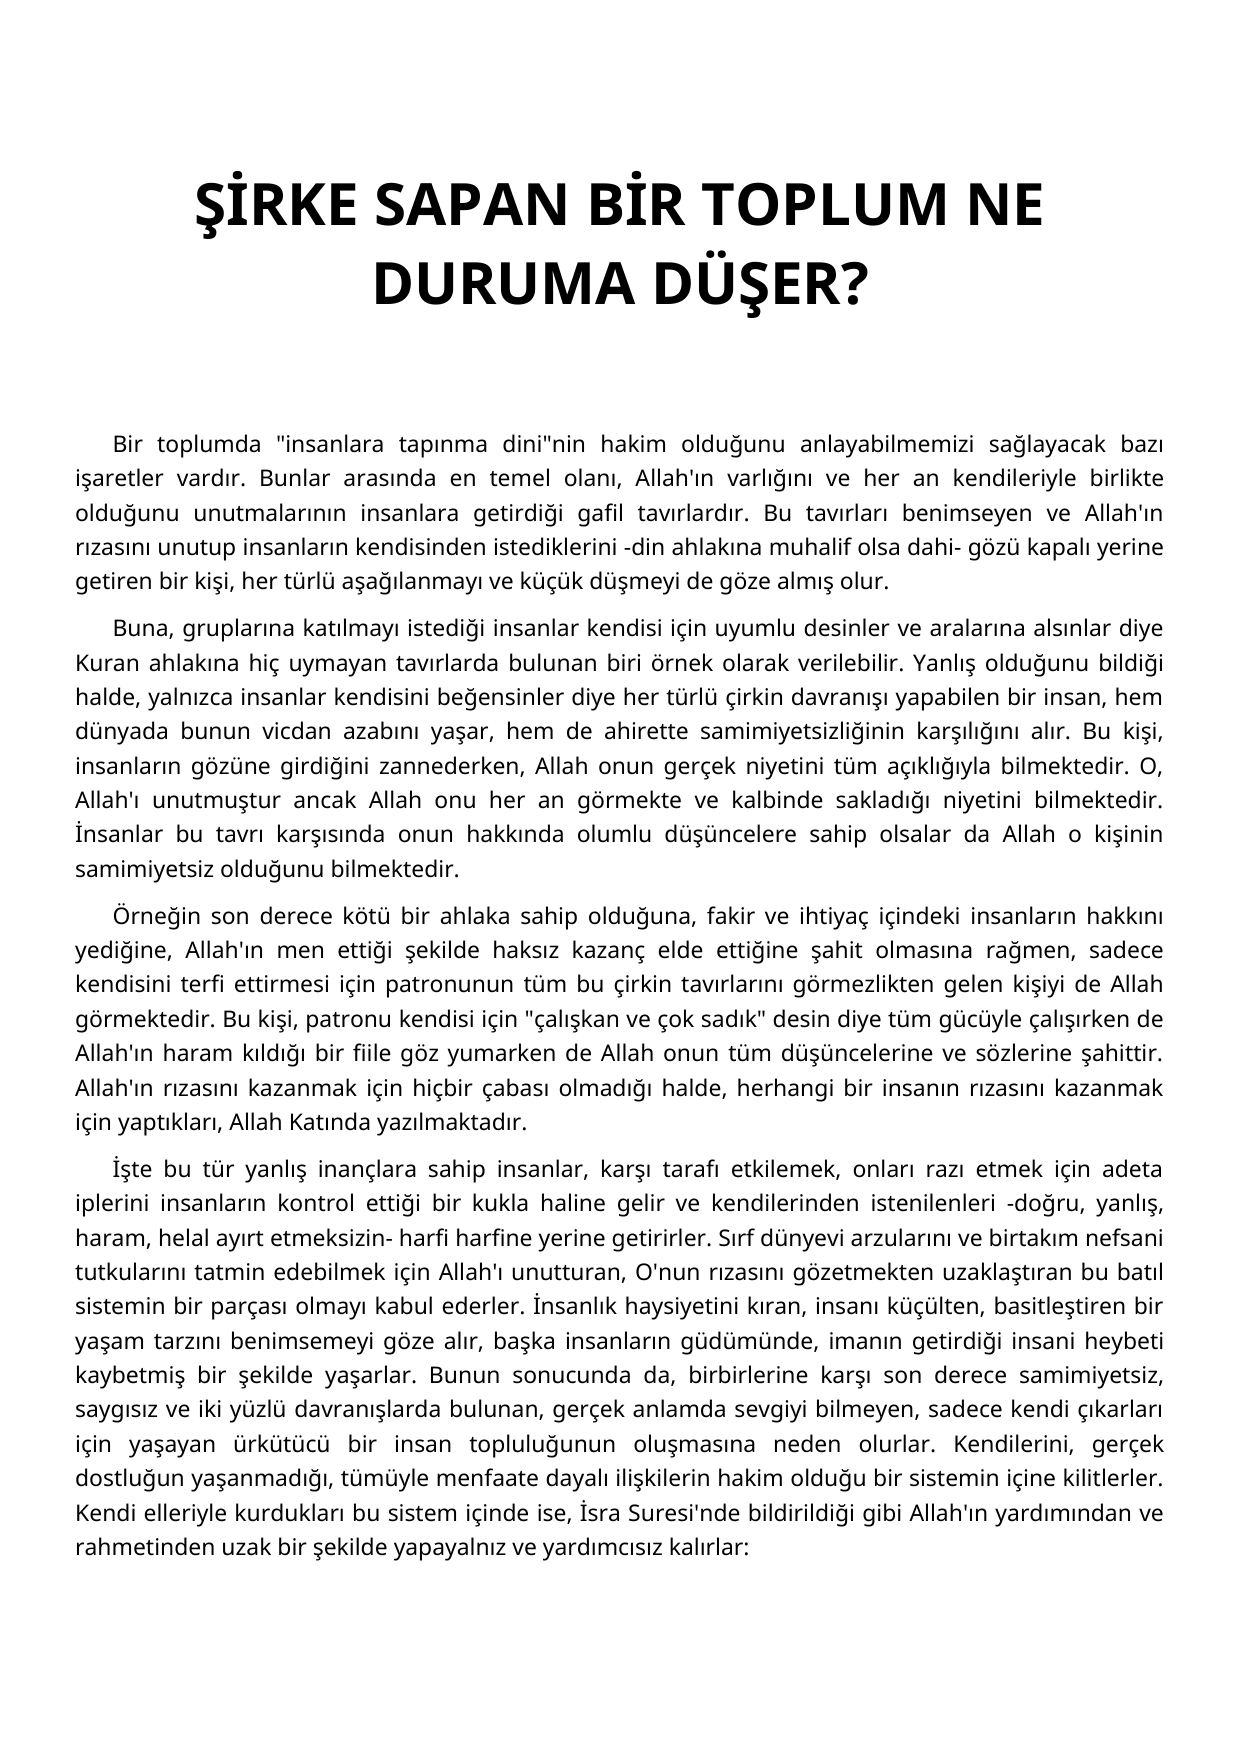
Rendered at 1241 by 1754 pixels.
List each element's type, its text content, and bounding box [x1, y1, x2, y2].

text İşte bu tür yanlış inançlara sahip insanlar, karşı tarafı etkilemek, onları razı etmek için adeta iplerini insanların kontrol ettiği bir kukla haline gelir ve kendilerinden istenilenleri -doğru, yanlış, haram, helal ayırt etmeksizin- harfi harfine yerine getirirler. Sırf dünyevi arzularını ve birtakım nefsani tutkularını tatmin edebilmek için Allah'ı unutturan, O'nun rızasını gözetmekten uzaklaştıran bu batıl sistemin bir parçası olmayı kabul ederler. İnsanlık haysiyetini kıran, insanı küçülten, basitleştiren bir yaşam tarzını benimsemeyi göze alır, başka insanların güdümünde, imanın getirdiği insani heybeti kaybetmiş bir şekilde yaşarlar. Bunun sonucunda da, birbirlerine karşı son derece samimiyetsiz, saygısız ve iki yüzlü davranışlarda bulunan, gerçek anlamda sevgiyi bilmeyen, sadece kendi çıkarları için yaşayan ürkütücü bir insan topluluğunun oluşmasına neden olurlar. Kendilerini, gerçek dostluğun yaşanmadığı, tümüyle menfaate dayalı ilişkilerin hakim olduğu bir sistemin içine kilitlerler. Kendi elleriyle kurdukları bu sistem içinde ise, İsra Suresi'nde bildirildiği gibi Allah'ın yardımından ve rahmetinden uzak bir şekilde yapayalnız ve yardımcısız kalırlar: [75, 1153, 1165, 1562]
subtitle ŞİRKE SAPAN BİR TOPLUM NE DURUMA DÜŞER? [75, 162, 1165, 321]
text Bir toplumda "insanlara tapınma dini"nin hakim olduğunu anlayabilmemizi sağlayacak bazı işaretler vardır. Bunlar arasında en temel olanı, Allah'ın varlığını ve her an kendileriyle birlikte olduğunu unutmalarının insanlara getirdiği gafil tavırlardır. Bu tavırları benimseyen ve Allah'ın rızasını unutup insanların kendisinden istediklerini -din ahlakına muhalif olsa dahi- gözü kapalı yerine getiren bir kişi, her türlü aşağılanmayı ve küçük düşmeyi de göze almış olur. [75, 428, 1165, 596]
text Örneğin son derece kötü bir ahlaka sahip olduğuna, fakir ve ihtiyaç içindeki insanların hakkını yediğine, Allah'ın men ettiği şekilde haksız kazanç elde ettiğine şahit olmasına rağmen, sadece kendisini terfi ettirmesi için patronunun tüm bu çirkin tavırlarını görmezlikten gelen kişiyi de Allah görmektedir. Bu kişi, patronu kendisi için "çalışkan ve çok sadık" desin diye tüm gücüyle çalışırken de Allah'ın haram kıldığı bir fiile göz yumarken de Allah onun tüm düşüncelerine ve sözlerine şahittir. Allah'ın rızasını kazanmak için hiçbir çabası olmadığı halde, herhangi bir insanın rızasını kazanmak için yaptıkları, Allah Katında yazılmaktadır. [75, 899, 1165, 1137]
text Buna, gruplarına katılmayı istediği insanlar kendisi için uyumlu desinler ve aralarına alsınlar diye Kuran ahlakına hiç uymayan tavırlarda bulunan biri örnek olarak verilebilir. Yanlış olduğunu bildiği halde, yalnızca insanlar kendisini beğensinler diye her türlü çirkin davranışı yapabilen bir insan, hem dünyada bunun vicdan azabını yaşar, hem de ahirette samimiyetsizliğinin karşılığını alır. Bu kişi, insanların gözüne girdiğini zannederken, Allah onun gerçek niyetini tüm açıklığıyla bilmektedir. O, Allah'ı unutmuştur ancak Allah onu her an görmekte ve kalbinde sakladığı niyetini bilmektedir. İnsanlar bu tavrı karşısında onun hakkında olumlu düşüncelere sahip olsalar da Allah o kişinin samimiyetsiz olduğunu bilmektedir. [75, 612, 1165, 884]
